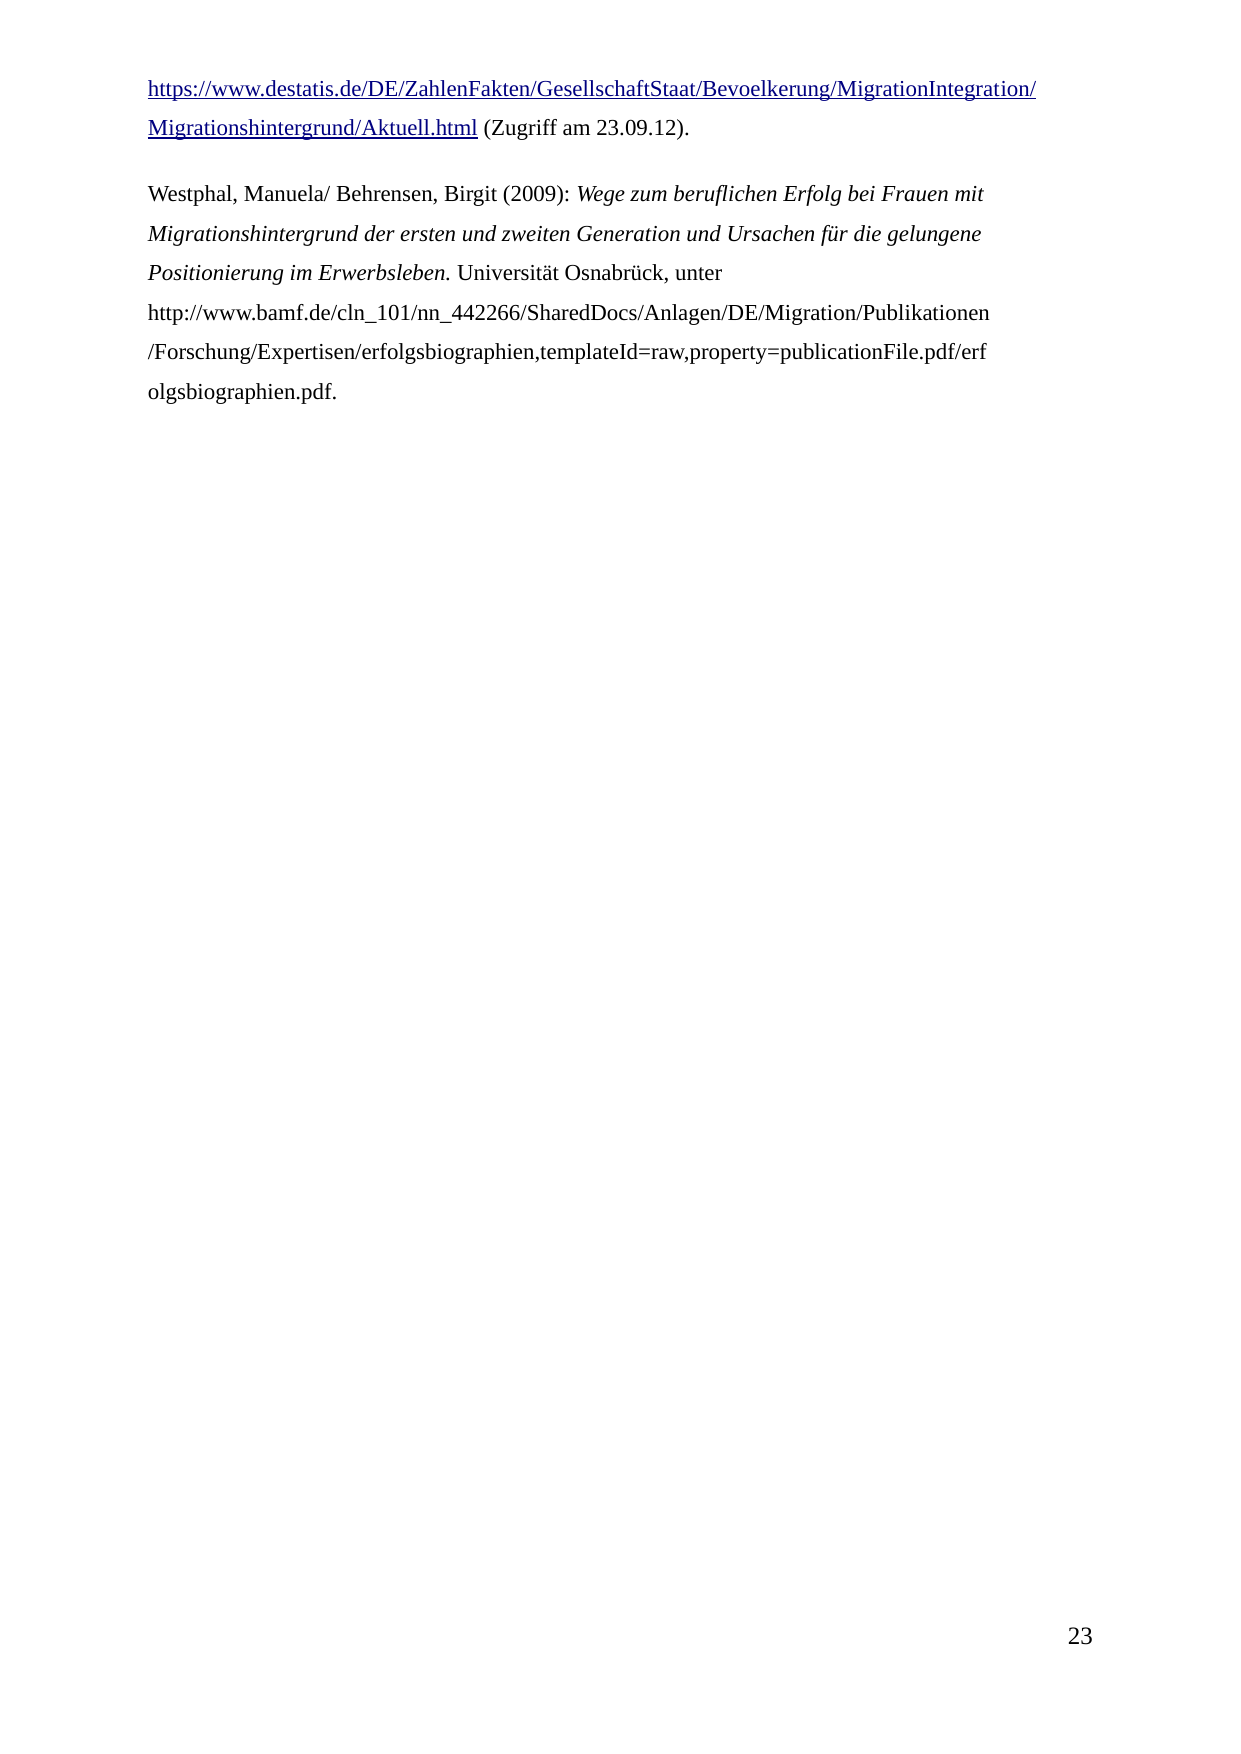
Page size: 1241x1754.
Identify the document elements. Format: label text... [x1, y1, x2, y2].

text http://www.bamf.de/cln_101/nn_442266/SharedDocs/Anlagen/DE/Migration/Publikationen [148, 259, 1093, 286]
text Westphal, Manuela/ Behrensen, Birgit (2009): Wege zum beruflichen Erfolg bei Frauen mit [148, 141, 1093, 167]
text Statistisches Bundesamt: unter https://www.destatis.de/DE/ZahlenFakten/GesellschaftStaat/Bevoelkerung/MigrationIntegration/Migrationshintergrund/Aktuell.html (Zugriff am 23.09.12). [148, 75, 1093, 101]
text Positionierung im Erwerbsleben. Universität Osnabrück, unter [148, 220, 1093, 246]
text Migrationshintergrund der ersten und zweiten Generation und Ursachen für die gelungene [148, 180, 1093, 207]
text olgsbiographien.pdf. [148, 338, 1093, 364]
text /Forschung/Expertisen/erfolgsbiographien,templateId=raw,property=publicationFile.pdf/erf [148, 299, 1093, 325]
